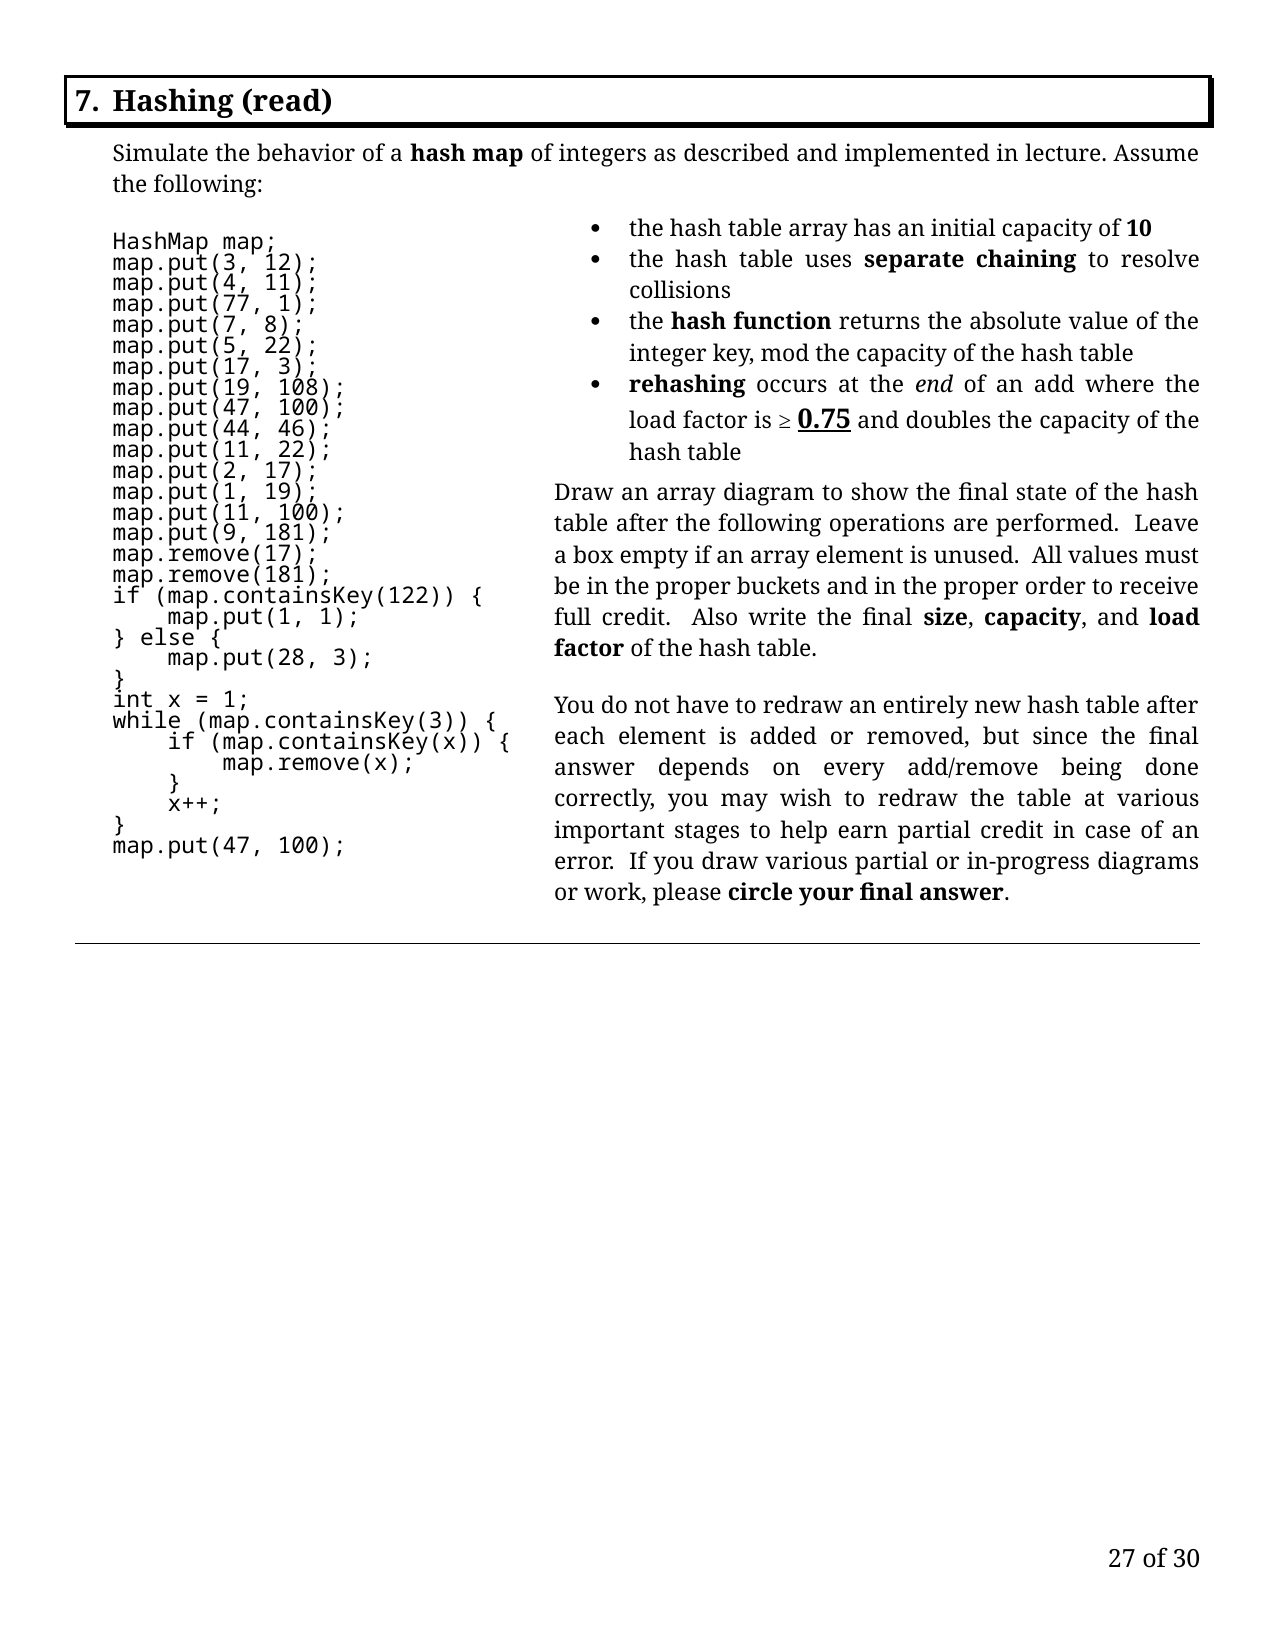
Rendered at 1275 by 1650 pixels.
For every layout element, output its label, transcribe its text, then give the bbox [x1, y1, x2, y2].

subtitle 7. Hashing (read) [67, 78, 1208, 122]
text Simulate the behavior of a hash map of integers as described and implemented in lecture. Assume the following: [112, 137, 1200, 199]
table_header HashMap map; map.put(3, 12); map.put(4, 11); map.put(77, 1); map.put(7, 8); map.put(5, 22); map.put(17, 3); map.put(19, 108); map.put(47, 100); map.put(44, 46); map.put(11, 22); map.put(2, 17); map.put(1, 19); map.put(11, 100); map.put(9, 181); map.remove(17); map.remove(181); if (map.containsKey(122)) { map.put(1, 1); } else { map.put(28, 3); } int x = 1; while (map.containsKey(3)) { if (map.containsKey(x)) { map.remove(x); } x++; } map.put(47, 100); [75, 212, 516, 932]
table_header the hash table array has an initial capacity of 10 the hash table uses separate chaining to resolve collisions the hash function returns the absolute value of the integer key, mod the capacity of the hash table rehashing occurs at the end of an add where the load factor is ≥ 0.75 and doubles the capacity of the hash table Draw an array diagram to show the final state of the hash table after the following operations are performed. Leave a box empty if an array element is unused. All values must be in the proper buckets and in the proper order to receive full credit. Also write the final size, capacity, and load factor of the hash table. You do not have to redraw an entirely new hash table after each element is added or removed, but since the final answer depends on every add/remove being done correctly, you may wish to redraw the table at various important stages to help earn partial credit in case of an error. If you draw various partial or in-progress diagrams or work, please circle your final answer. [516, 212, 1200, 932]
